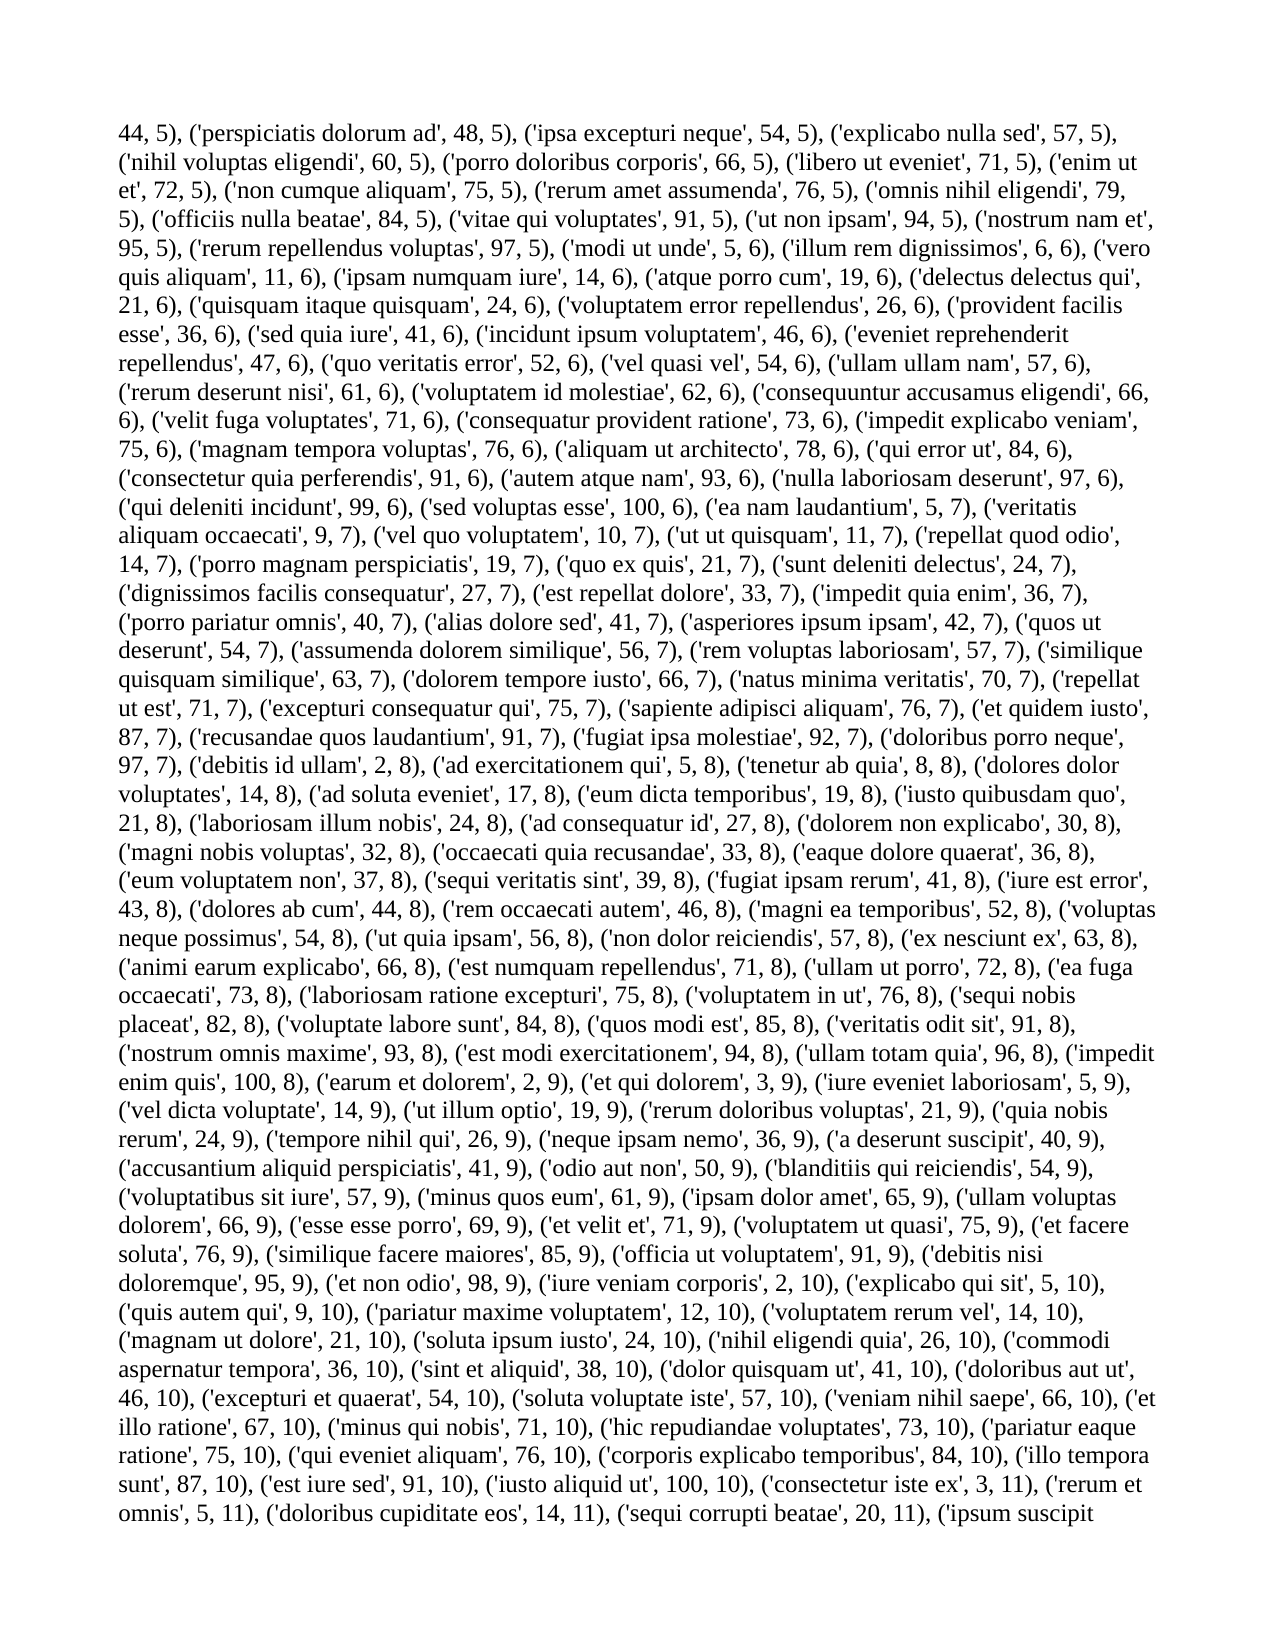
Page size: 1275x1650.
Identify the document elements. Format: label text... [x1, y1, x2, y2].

text 44, 5), ('perspiciatis dolorum ad', 48, 5), ('ipsa excepturi neque', 54, 5), ('explicabo nulla sed', 57, 5), ('nihil voluptas eligendi', 60, 5), ('porro doloribus corporis', 66, 5), ('libero ut eveniet', 71, 5), ('enim ut et', 72, 5), ('non cumque aliquam', 75, 5), ('rerum amet assumenda', 76, 5), ('omnis nihil eligendi', 79, 5), ('officiis nulla beatae', 84, 5), ('vitae qui voluptates', 91, 5), ('ut non ipsam', 94, 5), ('nostrum nam et', 95, 5), ('rerum repellendus voluptas', 97, 5), ('modi ut unde', 5, 6), ('illum rem dignissimos', 6, 6), ('vero quis aliquam', 11, 6), ('ipsam numquam iure', 14, 6), ('atque porro cum', 19, 6), ('delectus delectus qui', 21, 6), ('quisquam itaque quisquam', 24, 6), ('voluptatem error repellendus', 26, 6), ('provident facilis esse', 36, 6), ('sed quia iure', 41, 6), ('incidunt ipsum voluptatem', 46, 6), ('eveniet reprehenderit repellendus', 47, 6), ('quo veritatis error', 52, 6), ('vel quasi vel', 54, 6), ('ullam ullam nam', 57, 6), ('rerum deserunt nisi', 61, 6), ('voluptatem id molestiae', 62, 6), ('consequuntur accusamus eligendi', 66, 6), ('velit fuga voluptates', 71, 6), ('consequatur provident ratione', 73, 6), ('impedit explicabo veniam', 75, 6), ('magnam tempora voluptas', 76, 6), ('aliquam ut architecto', 78, 6), ('qui error ut', 84, 6), ('consectetur quia perferendis', 91, 6), ('autem atque nam', 93, 6), ('nulla laboriosam deserunt', 97, 6), ('qui deleniti incidunt', 99, 6), ('sed voluptas esse', 100, 6), ('ea nam laudantium', 5, 7), ('veritatis aliquam occaecati', 9, 7), ('vel quo voluptatem', 10, 7), ('ut ut quisquam', 11, 7), ('repellat quod odio', 14, 7), ('porro magnam perspiciatis', 19, 7), ('quo ex quis', 21, 7), ('sunt deleniti delectus', 24, 7), ('dignissimos facilis consequatur', 27, 7), ('est repellat dolore', 33, 7), ('impedit quia enim', 36, 7), ('porro pariatur omnis', 40, 7), ('alias dolore sed', 41, 7), ('asperiores ipsum ipsam', 42, 7), ('quos ut deserunt', 54, 7), ('assumenda dolorem similique', 56, 7), ('rem voluptas laboriosam', 57, 7), ('similique quisquam similique', 63, 7), ('dolorem tempore iusto', 66, 7), ('natus minima veritatis', 70, 7), ('repellat ut est', 71, 7), ('excepturi consequatur qui', 75, 7), ('sapiente adipisci aliquam', 76, 7), ('et quidem iusto', 87, 7), ('recusandae quos laudantium', 91, 7), ('fugiat ipsa molestiae', 92, 7), ('doloribus porro neque', 97, 7), ('debitis id ullam', 2, 8), ('ad exercitationem qui', 5, 8), ('tenetur ab quia', 8, 8), ('dolores dolor voluptates', 14, 8), ('ad soluta eveniet', 17, 8), ('eum dicta temporibus', 19, 8), ('iusto quibusdam quo', 21, 8), ('laboriosam illum nobis', 24, 8), ('ad consequatur id', 27, 8), ('dolorem non explicabo', 30, 8), ('magni nobis voluptas', 32, 8), ('occaecati quia recusandae', 33, 8), ('eaque dolore quaerat', 36, 8), ('eum voluptatem non', 37, 8), ('sequi veritatis sint', 39, 8), ('fugiat ipsam rerum', 41, 8), ('iure est error', 43, 8), ('dolores ab cum', 44, 8), ('rem occaecati autem', 46, 8), ('magni ea temporibus', 52, 8), ('voluptas neque possimus', 54, 8), ('ut quia ipsam', 56, 8), ('non dolor reiciendis', 57, 8), ('ex nesciunt ex', 63, 8), ('animi earum explicabo', 66, 8), ('est numquam repellendus', 71, 8), ('ullam ut porro', 72, 8), ('ea fuga occaecati', 73, 8), ('laboriosam ratione excepturi', 75, 8), ('voluptatem in ut', 76, 8), ('sequi nobis placeat', 82, 8), ('voluptate labore sunt', 84, 8), ('quos modi est', 85, 8), ('veritatis odit sit', 91, 8), ('nostrum omnis maxime', 93, 8), ('est modi exercitationem', 94, 8), ('ullam totam quia', 96, 8), ('impedit enim quis', 100, 8), ('earum et dolorem', 2, 9), ('et qui dolorem', 3, 9), ('iure eveniet laboriosam', 5, 9), ('vel dicta voluptate', 14, 9), ('ut illum optio', 19, 9), ('rerum doloribus voluptas', 21, 9), ('quia nobis rerum', 24, 9), ('tempore nihil qui', 26, 9), ('neque ipsam nemo', 36, 9), ('a deserunt suscipit', 40, 9), ('accusantium aliquid perspiciatis', 41, 9), ('odio aut non', 50, 9), ('blanditiis qui reiciendis', 54, 9), ('voluptatibus sit iure', 57, 9), ('minus quos eum', 61, 9), ('ipsam dolor amet', 65, 9), ('ullam voluptas dolorem', 66, 9), ('esse esse porro', 69, 9), ('et velit et', 71, 9), ('voluptatem ut quasi', 75, 9), ('et facere soluta', 76, 9), ('similique facere maiores', 85, 9), ('officia ut voluptatem', 91, 9), ('debitis nisi doloremque', 95, 9), ('et non odio', 98, 9), ('iure veniam corporis', 2, 10), ('explicabo qui sit', 5, 10), ('quis autem qui', 9, 10), ('pariatur maxime voluptatem', 12, 10), ('voluptatem rerum vel', 14, 10), ('magnam ut dolore', 21, 10), ('soluta ipsum iusto', 24, 10), ('nihil eligendi quia', 26, 10), ('commodi aspernatur tempora', 36, 10), ('sint et aliquid', 38, 10), ('dolor quisquam ut', 41, 10), ('doloribus aut ut', 46, 10), ('excepturi et quaerat', 54, 10), ('soluta voluptate iste', 57, 10), ('veniam nihil saepe', 66, 10), ('et illo ratione', 67, 10), ('minus qui nobis', 71, 10), ('hic repudiandae voluptates', 73, 10), ('pariatur eaque ratione', 75, 10), ('qui eveniet aliquam', 76, 10), ('corporis explicabo temporibus', 84, 10), ('illo tempora sunt', 87, 10), ('est iure sed', 91, 10), ('iusto aliquid ut', 100, 10), ('consectetur iste ex', 3, 11), ('rerum et omnis', 5, 11), ('doloribus cupiditate eos', 14, 11), ('sequi corrupti beatae', 20, 11), ('ipsum suscipit [118, 118, 1157, 1527]
